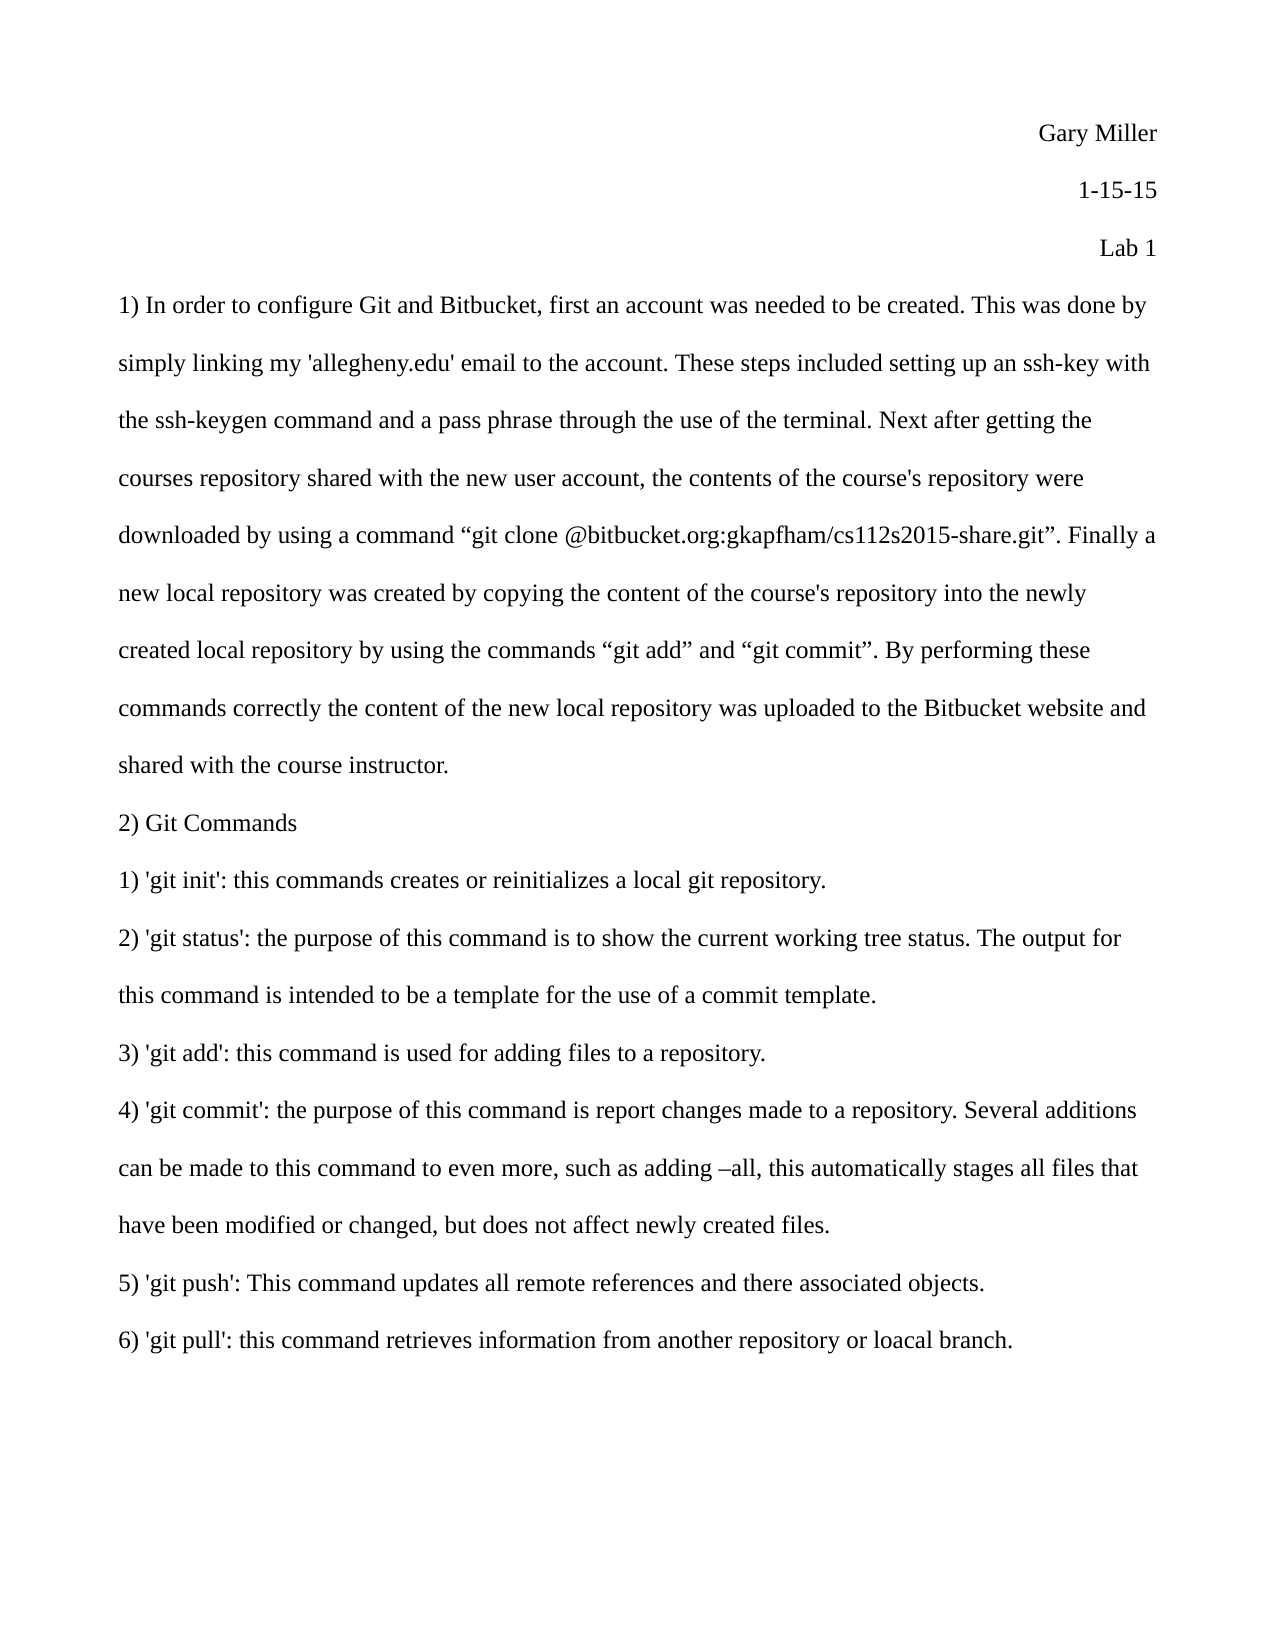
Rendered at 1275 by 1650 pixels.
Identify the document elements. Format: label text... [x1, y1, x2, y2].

text Gary Miller [118, 118, 1157, 147]
text 6) 'git pull': this command retrieves information from another repository or loacal branch. [118, 1326, 1157, 1354]
text Lab 1 [118, 233, 1157, 262]
text 4) 'git commit': the purpose of this command is report changes made to a repository. Several additions can be made to this command to even more, such as adding –all, this automatically stages all files that have been modified or changed, but does not affect newly created files. [118, 1096, 1157, 1239]
text 3) 'git add': this command is used for adding files to a repository. [118, 1038, 1157, 1067]
text 1) In order to configure Git and Bitbucket, first an account was needed to be created. This was done by simply linking my 'allegheny.edu' email to the account. These steps included setting up an ssh-key with the ssh-keygen command and a pass phrase through the use of the terminal. Next after getting the courses repository shared with the new user account, the contents of the course's repository were downloaded by using a command “git clone @bitbucket.org:gkapfham/cs112s2015-share.git”. Finally a new local repository was created by copying the content of the course's repository into the newly created local repository by using the commands “git add” and “git commit”. By performing these commands correctly the content of the new local repository was uploaded to the Bitbucket website and shared with the course instructor. [118, 291, 1157, 779]
text 1-15-15 [118, 176, 1157, 204]
text 2) Git Commands [118, 808, 1157, 837]
text 1) 'git init': this commands creates or reinitializes a local git repository. [118, 866, 1157, 894]
text 2) 'git status': the purpose of this command is to show the current working tree status. The output for this command is intended to be a template for the use of a commit template. [118, 923, 1157, 1009]
text 5) 'git push': This command updates all remote references and there associated objects. [118, 1268, 1157, 1297]
